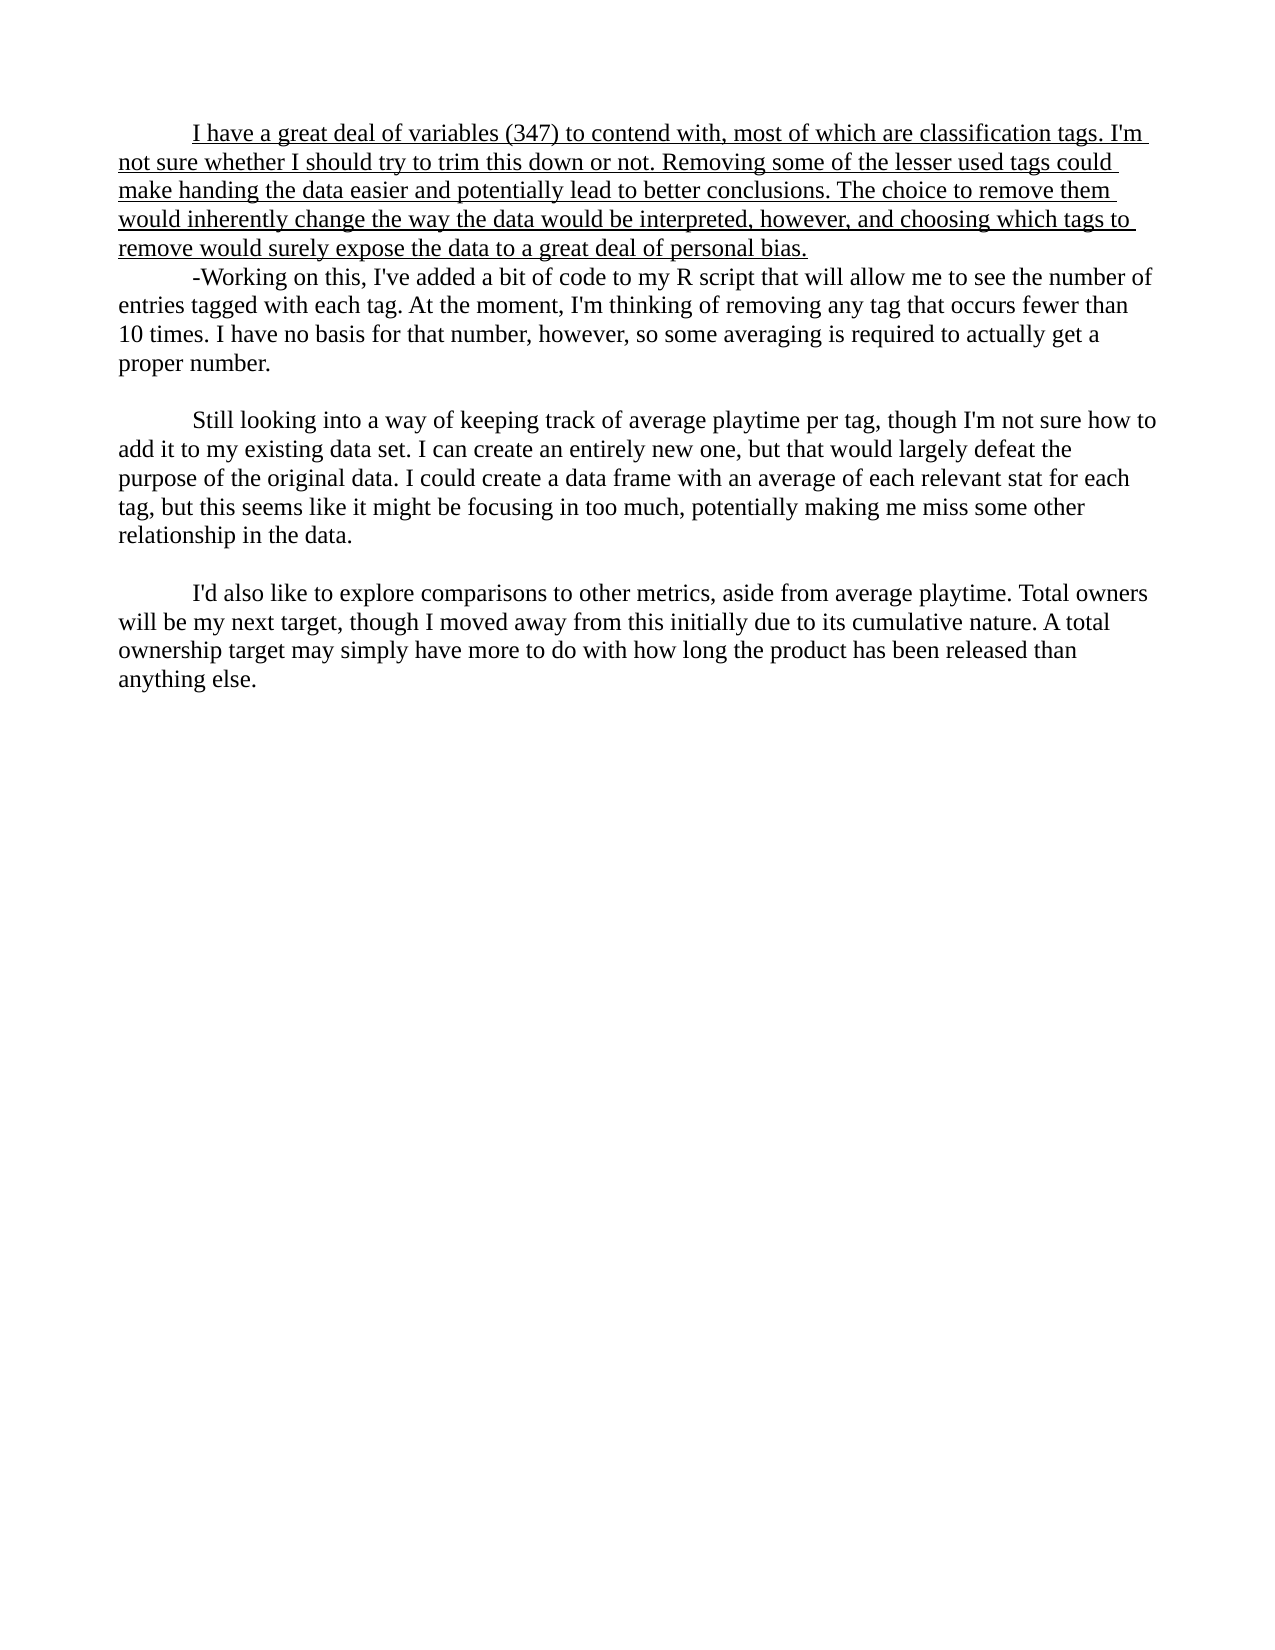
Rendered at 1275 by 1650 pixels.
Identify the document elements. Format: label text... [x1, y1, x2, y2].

text I'd also like to explore comparisons to other metrics, aside from average playtime. Total owners will be my next target, though I moved away from this initially due to its cumulative nature. A total ownership target may simply have more to do with how long the product has been released than anything else. [118, 578, 1157, 693]
text -Working on this, I've added a bit of code to my R script that will allow me to see the number of entries tagged with each tag. At the moment, I'm thinking of removing any tag that occurs fewer than 10 times. I have no basis for that number, however, so some averaging is required to actually get a proper number. [118, 262, 1157, 377]
text I have a great deal of variables (347) to contend with, most of which are classification tags. I'm not sure whether I should try to trim this down or not. Removing some of the lesser used tags could make handing the data easier and potentially lead to better conclusions. The choice to remove them would inherently change the way the data would be interpreted, however, and choosing which tags to remove would surely expose the data to a great deal of personal bias. [118, 118, 1157, 262]
text Still looking into a way of keeping track of average playtime per tag, though I'm not sure how to add it to my existing data set. I can create an entirely new one, but that would largely defeat the purpose of the original data. I could create a data frame with an average of each relevant stat for each tag, but this seems like it might be focusing in too much, potentially making me miss some other relationship in the data. [118, 406, 1157, 549]
